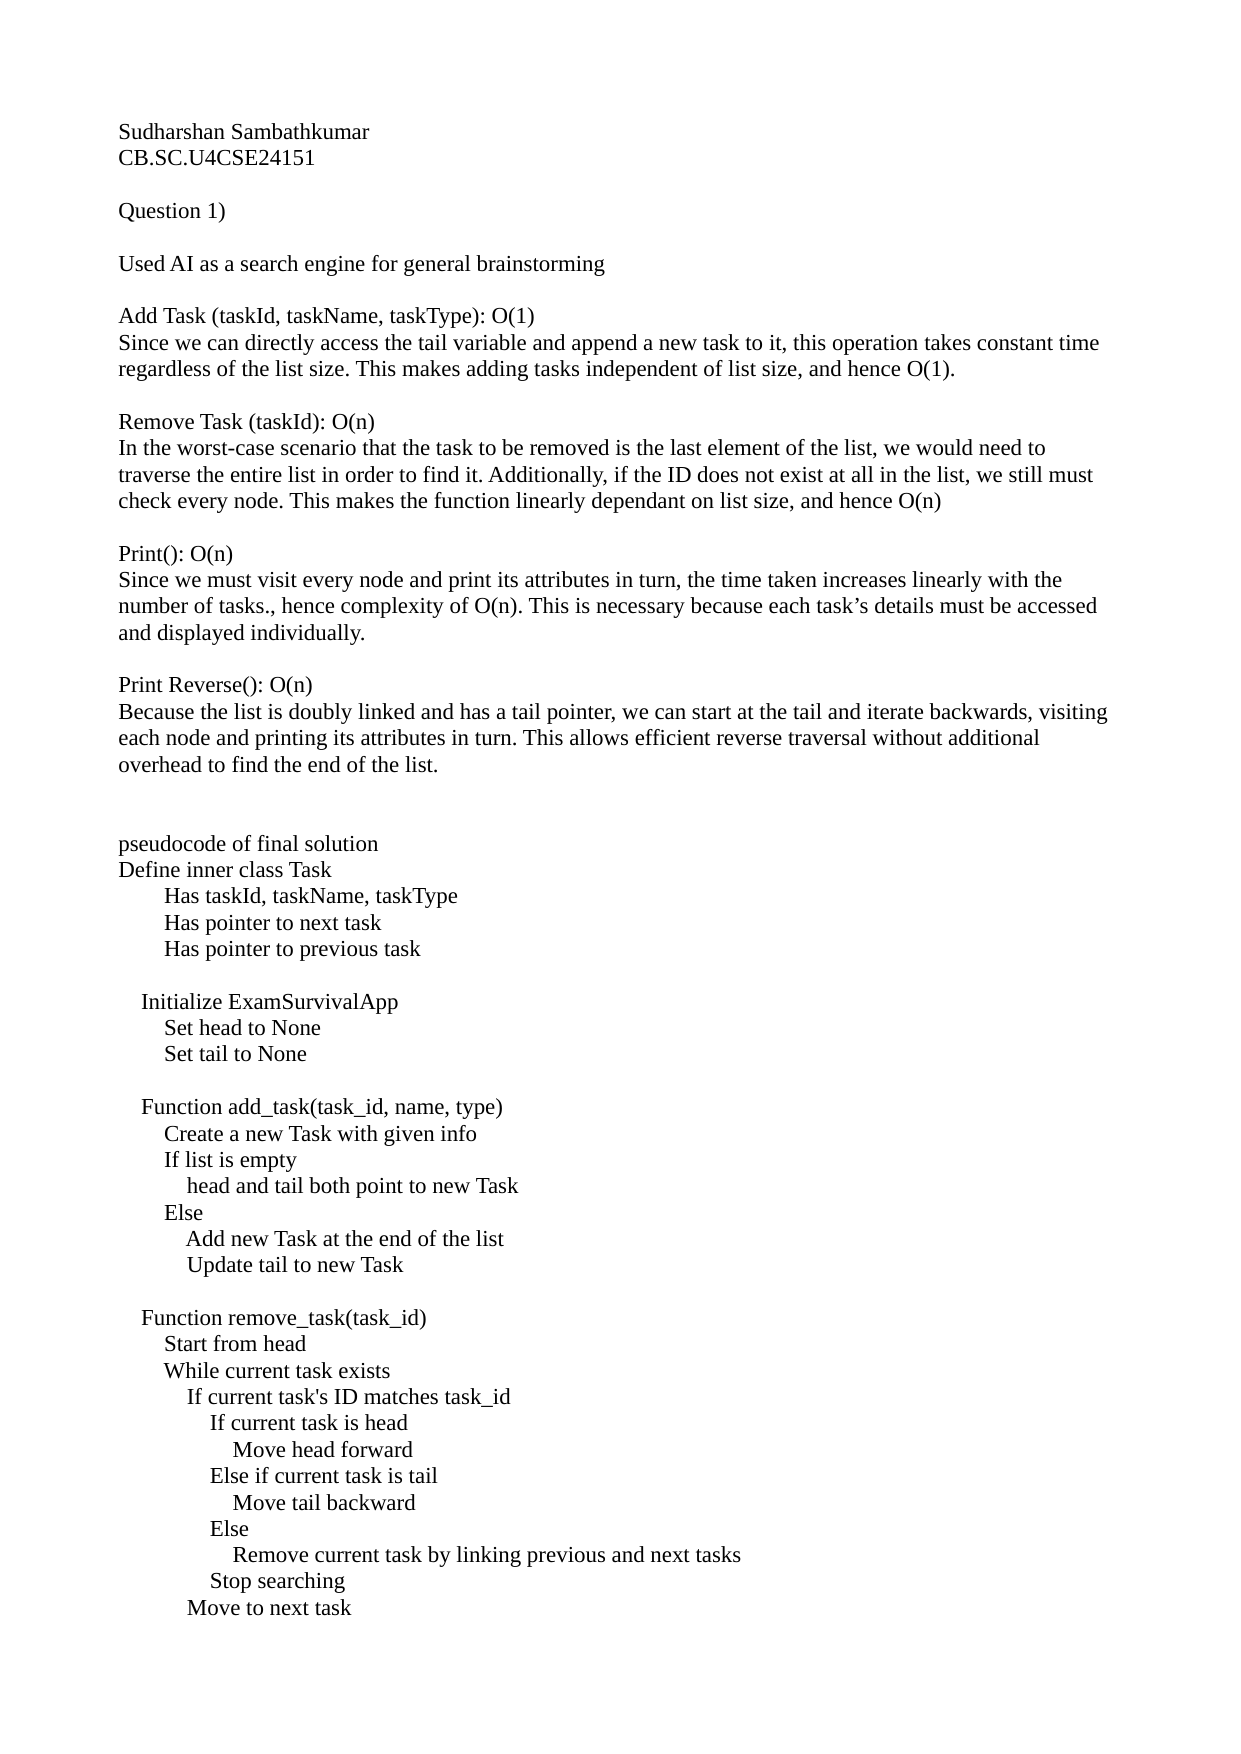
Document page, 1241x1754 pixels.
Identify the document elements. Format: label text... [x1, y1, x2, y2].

text Set tail to None [118, 1041, 1122, 1067]
text If list is empty [118, 1146, 1122, 1172]
text Else [118, 1199, 1122, 1225]
text Initialize ExamSurvivalApp [118, 988, 1122, 1014]
text Used AI as a search engine for general brainstorming [118, 250, 1122, 276]
text Move head forward [118, 1436, 1122, 1462]
text Stop searching [118, 1568, 1122, 1594]
text If current task is head [118, 1409, 1122, 1436]
text Remove current task by linking previous and next tasks [118, 1541, 1122, 1568]
text Question 1) [118, 197, 1122, 223]
text Has pointer to previous task [118, 935, 1122, 961]
text head and tail both point to new Task [118, 1172, 1122, 1199]
text Else if current task is tail [118, 1462, 1122, 1488]
text While current task exists [118, 1357, 1122, 1383]
text Move tail backward [118, 1488, 1122, 1515]
text Function remove_task(task_id) [118, 1304, 1122, 1330]
text Has taskId, taskName, taskType [118, 882, 1122, 909]
text Add new Task at the end of the list [118, 1225, 1122, 1251]
text Move to next task [118, 1594, 1122, 1620]
text Add Task (taskId, taskName, taskType): O(1) Since we can directly access the tail variable and append a new task to it, this operation takes constant time regardless of the list size. This makes adding tasks independent of list size, and hence O(1). Remove Task (taskId): O(n) In the worst-case scenario that the task to be removed is the last element of the list, we would need to traverse the entire list in order to find it. Additionally, if the ID does not exist at all in the list, we still must check every node. This makes the function linearly dependant on list size, and hence O(n) Print(): O(n) Since we must visit every node and print its attributes in turn, the time taken increases linearly with the number of tasks., hence complexity of O(n). This is necessary because each task’s details must be accessed and displayed individually. Print Reverse(): O(n) Because the list is doubly linked and has a tail pointer, we can start at the tail and iterate backwards, visiting each node and printing its attributes in turn. This allows efficient reverse traversal without additional overhead to find the end of the list. [118, 303, 1122, 777]
text Set head to None [118, 1014, 1122, 1041]
text Define inner class Task [118, 856, 1122, 882]
text CB.SC.U4CSE24151 [118, 144, 1122, 171]
text Create a new Task with given info [118, 1119, 1122, 1146]
text If current task's ID matches task_id [118, 1383, 1122, 1409]
text Sudharshan Sambathkumar [118, 118, 1122, 144]
text Function add_task(task_id, name, type) [118, 1093, 1122, 1119]
text Update tail to new Task [118, 1251, 1122, 1278]
text Start from head [118, 1330, 1122, 1357]
text Else [118, 1515, 1122, 1541]
text pseudocode of final solution [118, 830, 1122, 856]
text Has pointer to next task [118, 909, 1122, 935]
